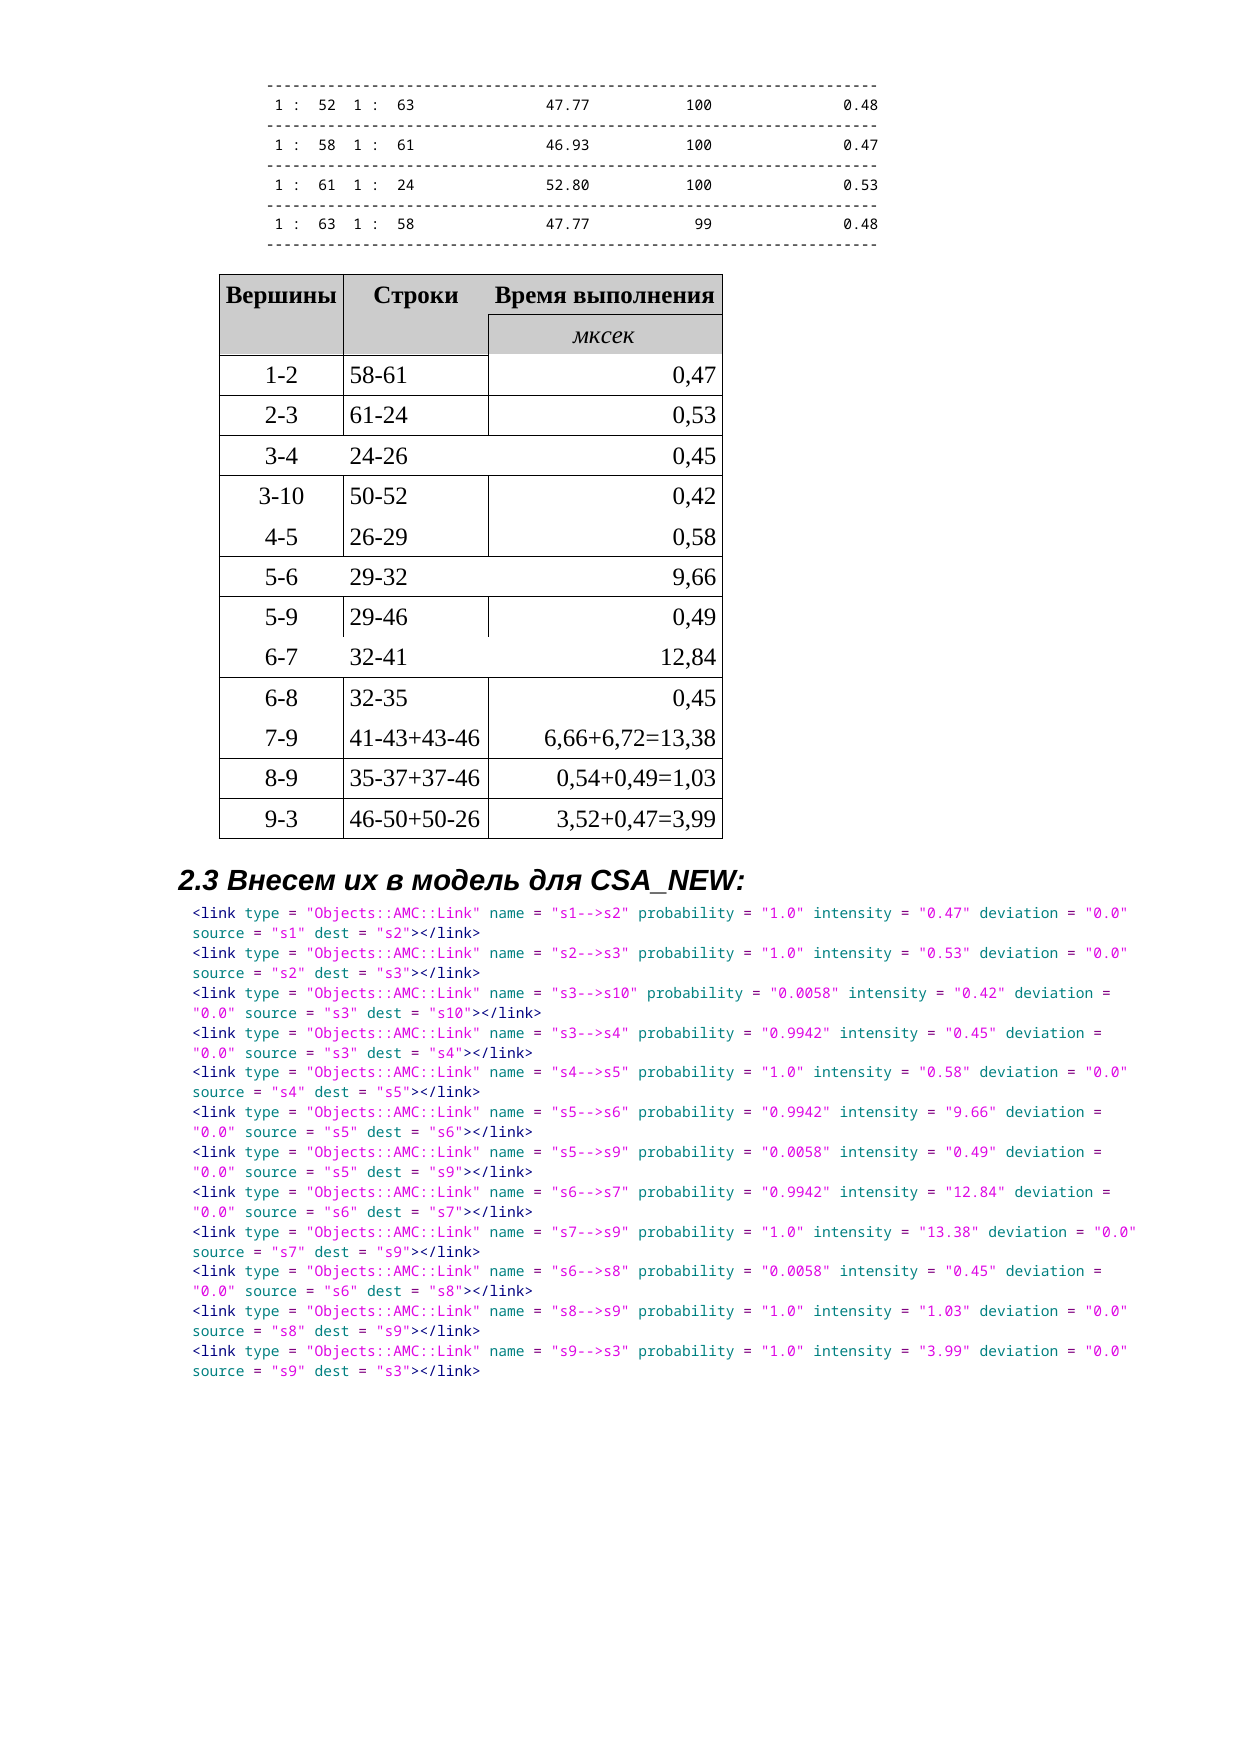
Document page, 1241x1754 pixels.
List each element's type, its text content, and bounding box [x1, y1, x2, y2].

text <link type = "Objects::AMC::Link" name = "s5-->s9" probability = "0.0058" intensity = "0.49" deviation = "0.0" source = "s5" dest = "s9"></link> [192, 1142, 1152, 1182]
table_cell 0,42 [489, 476, 722, 516]
table_cell 61-24 [344, 396, 488, 435]
table_header Строки [344, 275, 488, 354]
table_cell 0,49 [489, 597, 722, 637]
table_cell 0,53 [489, 396, 722, 435]
text ---------------------------------------------------------------------- [266, 234, 1152, 254]
table_cell 9-3 [220, 799, 343, 838]
table_header 9,66 [488, 557, 722, 596]
table_cell 0,54+0,49=1,03 [489, 759, 722, 798]
table_header 5-6 [220, 557, 343, 596]
text 1 : 63 1 : 58 47.77 99 0.48 [266, 214, 1152, 234]
table_cell 0,47 [489, 355, 722, 395]
text <link type = "Objects::AMC::Link" name = "s6-->s8" probability = "0.0058" intensity = "0.45" deviation = "0.0" source = "s6" dest = "s8"></link> [192, 1261, 1152, 1301]
table_cell 26-29 [344, 516, 488, 556]
table_cell 3-10 [220, 476, 343, 516]
table_header 32-41 [344, 637, 488, 677]
text <link type = "Objects::AMC::Link" name = "s5-->s6" probability = "0.9942" intensity = "9.66" deviation = "0.0" source = "s5" dest = "s6"></link> [192, 1102, 1152, 1142]
table_cell 32-35 [344, 678, 488, 717]
table_cell 3,52+0,47=3,99 [489, 799, 722, 838]
table_cell 4-5 [220, 516, 343, 556]
text 1 : 52 1 : 63 47.77 100 0.48 [266, 95, 1152, 115]
table_cell 46-50+50-26 [344, 799, 488, 838]
text <link type = "Objects::AMC::Link" name = "s8-->s9" probability = "1.0" intensity = "1.03" deviation = "0.0" source = "s8" dest = "s9"></link> [192, 1301, 1152, 1341]
table_header 24-26 [344, 436, 488, 475]
table_cell 35-37+37-46 [344, 759, 488, 798]
table_header 0,45 [488, 436, 722, 475]
table_cell 0,58 [489, 516, 722, 556]
text 1 : 61 1 : 24 52.80 100 0.53 [266, 174, 1152, 194]
subtitle Внесем их в модель для CSA_NEW: [170, 863, 1152, 897]
table_header 6-7 [220, 637, 343, 677]
text ---------------------------------------------------------------------- [266, 194, 1152, 214]
text ---------------------------------------------------------------------- [266, 154, 1152, 174]
table_cell 50-52 [344, 476, 488, 516]
table_header 29-32 [344, 557, 488, 596]
table_cell 1-2 [220, 356, 343, 395]
table_cell 41-43+43-46 [344, 717, 488, 758]
text 1 : 58 1 : 61 46.93 100 0.47 [266, 134, 1152, 154]
table_header Время выполнения [488, 275, 722, 314]
text ---------------------------------------------------------------------- [266, 75, 1152, 95]
text <link type = "Objects::AMC::Link" name = "s1-->s2" probability = "1.0" intensity = "0.47" deviation = "0.0" source = "s1" dest = "s2"></link> [192, 903, 1152, 943]
table_header 3-4 [220, 436, 343, 475]
text <link type = "Objects::AMC::Link" name = "s7-->s9" probability = "1.0" intensity = "13.38" deviation = "0.0" source = "s7" dest = "s9"></link> [192, 1221, 1152, 1261]
text <link type = "Objects::AMC::Link" name = "s4-->s5" probability = "1.0" intensity = "0.58" deviation = "0.0" source = "s4" dest = "s5"></link> [192, 1062, 1152, 1102]
table_header 12,84 [488, 637, 722, 677]
text <link type = "Objects::AMC::Link" name = "s3-->s10" probability = "0.0058" intensity = "0.42" deviation = "0.0" source = "s3" dest = "s10"></link> [192, 983, 1152, 1022]
table_cell 8-9 [220, 759, 343, 798]
table_cell 6,66+6,72=13,38 [489, 717, 722, 758]
table_cell мксек [489, 315, 722, 354]
text ---------------------------------------------------------------------- [266, 115, 1152, 134]
table_cell 6-8 [220, 678, 343, 717]
table_cell 2-3 [220, 396, 343, 435]
text <link type = "Objects::AMC::Link" name = "s2-->s3" probability = "1.0" intensity = "0.53" deviation = "0.0" source = "s2" dest = "s3"></link> [192, 943, 1152, 983]
text <link type = "Objects::AMC::Link" name = "s9-->s3" probability = "1.0" intensity = "3.99" deviation = "0.0" source = "s9" dest = "s3"></link> [192, 1341, 1152, 1381]
table_header Вершины [220, 275, 343, 354]
table_cell 58-61 [344, 356, 488, 395]
table_cell 5-9 [220, 597, 343, 637]
text <link type = "Objects::AMC::Link" name = "s6-->s7" probability = "0.9942" intensity = "12.84" deviation = "0.0" source = "s6" dest = "s7"></link> [192, 1182, 1152, 1221]
table_cell 0,45 [489, 678, 722, 717]
text <link type = "Objects::AMC::Link" name = "s3-->s4" probability = "0.9942" intensity = "0.45" deviation = "0.0" source = "s3" dest = "s4"></link> [192, 1022, 1152, 1062]
table_cell 7-9 [220, 717, 343, 758]
table_cell 29-46 [344, 597, 488, 637]
